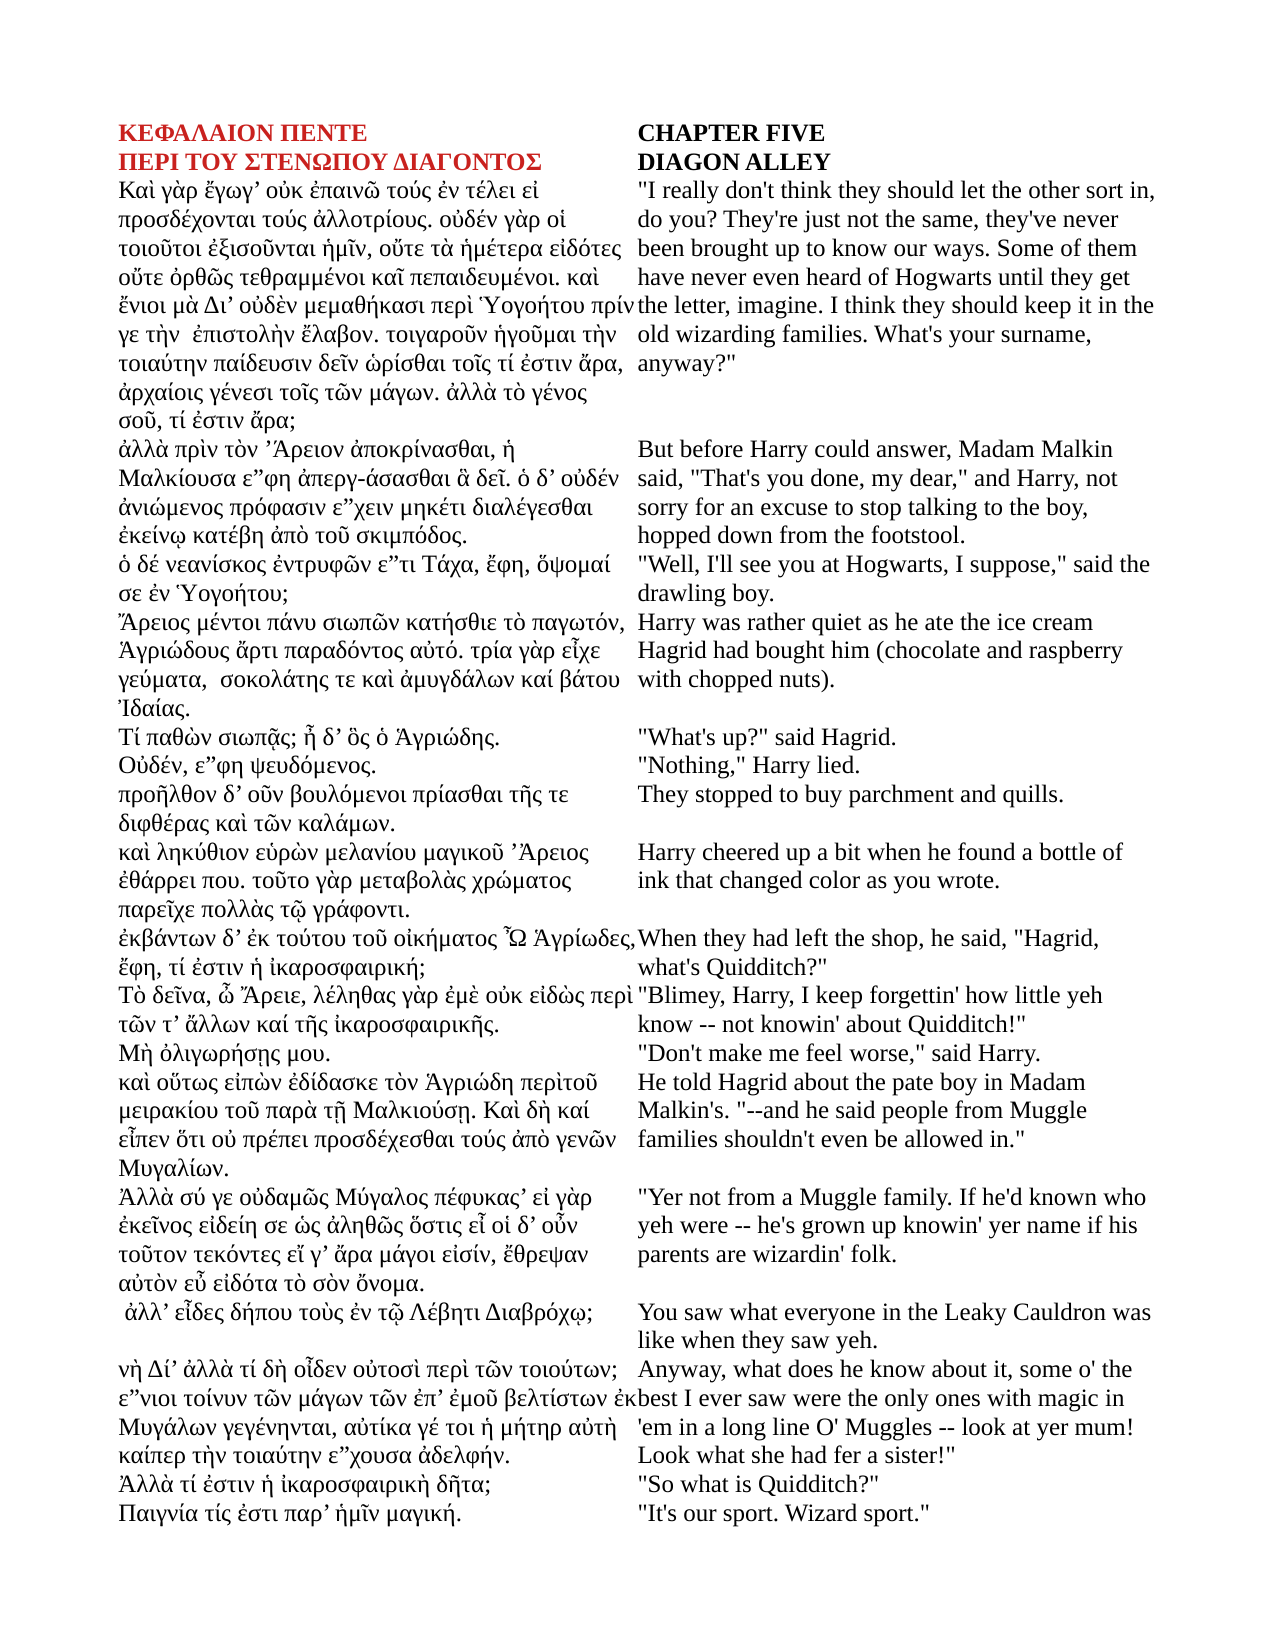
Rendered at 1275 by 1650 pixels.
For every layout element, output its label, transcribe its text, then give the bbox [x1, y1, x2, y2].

table_cell Ἄρειος μέντοι πάνυ σιωπῶν κατήσθιε τὸ παγωτόν, Ἁγριώδους ἄρτι παραδόντος αὐτό. τρία γὰρ εἶχε γεύματα, σοκολάτης τε καὶ ἀμυγδάλων καί βάτου Ἰδαίας. [118, 607, 637, 722]
table_cell Harry was rather quiet as he ate the ice cream Hagrid had bought him (chocolate and raspberry with chopped nuts). [637, 607, 1157, 722]
table_cell "So what is Quidditch?" [637, 1469, 1157, 1498]
table_cell Παιγνία τίς ἐστι παρ’ ἡμῖν μαγική. [118, 1498, 637, 1527]
table_cell "Yer not from a Muggle family. If he'd known who yeh were -- he's grown up knowin' yer name if his parents are wizardin' folk. [637, 1182, 1157, 1297]
table_cell Ἀλλὰ τί ἐστιν ἡ ἰκαροσφαιρικὴ δῆτα; [118, 1469, 637, 1498]
table_cell Τὸ δεῖνα, ὦ Ἄρειε, λέληθας γὰρ ἐμὲ οὐκ εἰδὼς περὶ τῶν τ’ ἄλλων καί τῆς ἰκαροσφαιρικῆς. [118, 981, 637, 1038]
table_cell They stopped to buy parchment and quills. [637, 779, 1157, 837]
table_cell "It's our sport. Wizard sport." [637, 1498, 1157, 1527]
table_header CHAPTER FIVE DIAGON ALLEY [637, 118, 1157, 176]
table_cell Οὐδέν, ε”φη ψευδόμενος. [118, 751, 637, 779]
table_cell ὁ δέ νεανίσκος ἐντρυφῶν ε”τι Τάχα, ἔφη, ὅψομαί σε ἐν Ὑογοήτου; [118, 549, 637, 607]
table_cell But before Harry could answer, Madam Malkin said, "That's you done, my dear," and Harry, not sorry for an excuse to stop talking to the boy, hopped down from the footstool. [637, 434, 1157, 549]
table_cell You saw what everyone in the Leaky Cauldron was like when they saw yeh. [637, 1297, 1157, 1354]
table_cell ἀλλ’ εἶδες δήπου τοὺς ἐν τῷ Λέβητι Διαβρόχῳ; [118, 1297, 637, 1354]
table_cell ἀλλὰ πρὶν τὸν ’Άρειον ἀποκρίνασθαι, ἡ Μαλκίουσα ε”φη ἀπεργ-άσασθαι ἃ δεῖ. ὁ δ’ οὐδέν ἀνιώμενος πρόφασιν ε”χειν μηκέτι διαλέγεσθαι ἐκείνῳ κατέβη ἀπὸ τοῦ σκιμπόδος. [118, 434, 637, 549]
table_cell He told Hagrid about the pate boy in Madam Malkin's. "--and he said people from Muggle families shouldn't even be allowed in." [637, 1067, 1157, 1182]
table_cell Μὴ ὀλιγωρήσῃς μου. [118, 1038, 637, 1067]
table_cell προῆλθον δ’ οῦν βουλόμενοι πρίασθαι τῆς τε διφθέρας καὶ τῶν καλάμων. [118, 779, 637, 837]
table_cell "Don't make me feel worse," said Harry. [637, 1038, 1157, 1067]
table_cell καὶ ληκύθιον εὑρὼν μελανίου μαγικοῦ ’Ἀρειος ἐθάρρει που. τοῦτο γὰρ μεταβολὰς χρώματος παρεῖχε πολλὰς τῷ γράφοντι. [118, 837, 637, 923]
table_cell Καὶ γὰρ ἔγωγ’ οὐκ ἐπαινῶ τούς ἐν τέλει εἰ προσδέχονται τούς ἀλλοτρίους. οὐδέν γὰρ οἱ τοιοῦτοι ἐξισοῦνται ἡμῖν, οὔτε τὰ ἡμέτερα εἰδότες οὔτε ὀρθῶς τεθραμμένοι καῖ πεπαιδευμένοι. καὶ ἔνιοι μὰ Δι’ οὐδὲν μεμαθήκασι περὶ Ὑογοήτου πρίν γε τὴν ἐπιστολὴν ἔλαβον. τοιγαροῦν ἡγοῦμαι τὴν τοιαύτην παίδευσιν δεῖν ὡρίσθαι τοῖς τί ἐστιν ἄρα, ἀρχαίοις γένεσι τοῖς τῶν μάγων. ἀλλὰ τὸ γένος σοῦ, τί ἐστιν ἄρα; [118, 176, 637, 434]
table_cell νὴ Δί’ ἀλλὰ τί δὴ οἶδεν οὐτοσὶ περὶ τῶν τοιούτων; ε”νιοι τοίνυν τῶν μάγων τῶν ἐπ’ ἐμοῦ βελτίστων ἐκ Μυγάλων γεγένηνται, αὐτίκα γέ τοι ἡ μήτηρ αὐτὴ καίπερ τὴν τοιαύτην ε”χουσα ἀδελφήν. [118, 1354, 637, 1469]
table_cell "I really don't think they should let the other sort in, do you? They're just not the same, they've never been brought up to know our ways. Some of them have never even heard of Hogwarts until they get the letter, imagine. I think they should keep it in the old wizarding families. What's your surname, anyway?" [637, 176, 1157, 434]
table_cell "Well, I'll see you at Hogwarts, I suppose," said the drawling boy. [637, 549, 1157, 607]
table_cell Harry cheered up a bit when he found a bottle of ink that changed color as you wrote. [637, 837, 1157, 923]
table_cell Τί παθὼν σιωπᾷς; ἦ δ’ ὃς ὁ Ἁγριώδης. [118, 722, 637, 751]
table_cell "What's up?" said Hagrid. [637, 722, 1157, 751]
table_cell Anyway, what does he know about it, some o' the best I ever saw were the only ones with magic in 'em in a long line O' Muggles -- look at yer mum! Look what she had fer a sister!" [637, 1354, 1157, 1469]
table_cell ἐκβάντων δ’ ἐκ τούτου τοῦ οἰκήματος Ὦ Ἁγρίωδες, ἔφη, τί ἐστιν ἡ ἰκαροσφαιρική; [118, 923, 637, 981]
table_cell When they had left the shop, he said, "Hagrid, what's Quidditch?" [637, 923, 1157, 981]
table_cell Ἀλλὰ σύ γε οὐδαμῶς Μύγαλος πέφυκας’ εἰ γὰρ ἐκεῖνος εἰδείη σε ὡς ἀληθῶς ὅστις εἶ οἱ δ’ οὖν τοῦτον τεκόντες εἴ γ’ ἄρα μάγοι εἰσίν, ἔθρεψαν αὐτὸν εὖ εἰδότα τὸ σὸν ὄνομα. [118, 1182, 637, 1297]
table_header ΚΕΦΑΛΑΙΟΝ ΠΕΝΤΕ ΠΕΡΙ ΤΟΥ ΣΤΕΝΩΠΟΥ ΔΙΑΓΟΝΤΟΣ [118, 118, 637, 176]
table_cell "Nothing," Harry lied. [637, 751, 1157, 779]
table_cell καὶ οὕτως εἰπὼν ἐδίδασκε τὸν Ἁγριώδη περὶτοῦ μειρακίου τοῦ παρὰ τῇ Μαλκιούσῃ. Καὶ δὴ καί εἶπεν ὅτι οὐ πρέπει προσδέχεσθαι τούς ἀπὸ γενῶν Μυγαλίων. [118, 1067, 637, 1182]
table_cell "Blimey, Harry, I keep forgettin' how little yeh know -- not knowin' about Quidditch!" [637, 981, 1157, 1038]
